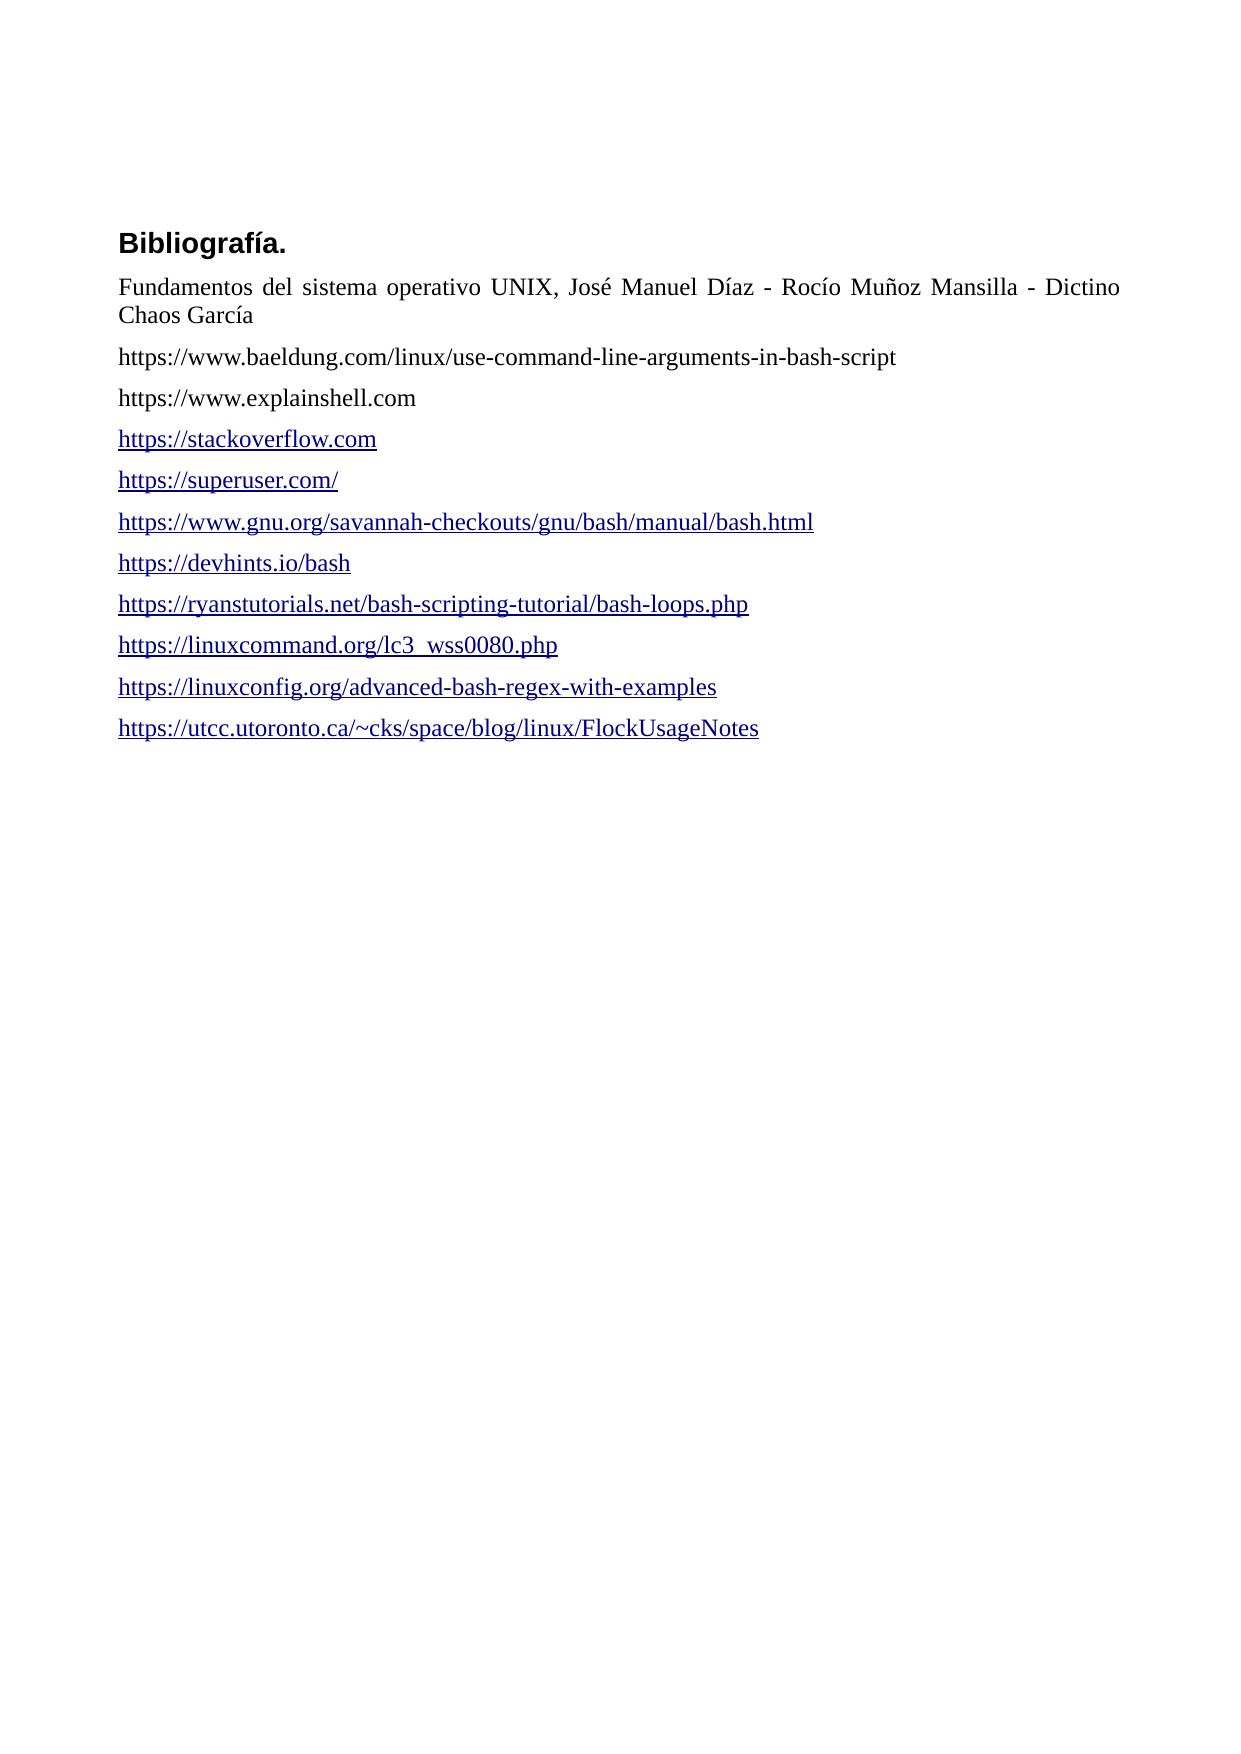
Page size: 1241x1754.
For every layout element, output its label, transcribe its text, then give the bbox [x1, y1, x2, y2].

text https://www.baeldung.com/linux/use-command-line-arguments-in-bash-script [118, 342, 1122, 370]
text https://www.explainshell.com [118, 383, 1122, 412]
text https://linuxconfig.org/advanced-bash-regex-with-examples [118, 672, 1122, 700]
text https://devhints.io/bash [118, 548, 1122, 577]
text https://www.gnu.org/savannah-checkouts/gnu/bash/manual/bash.html [118, 507, 1122, 535]
text https://superuser.com/ [118, 465, 1122, 494]
text https://utcc.utoronto.ca/~cks/space/blog/linux/FlockUsageNotes [118, 713, 1122, 742]
subtitle Bibliografía. [118, 226, 1122, 259]
text https://ryanstutorials.net/bash-scripting-tutorial/bash-loops.php [118, 589, 1122, 618]
text https://linuxcommand.org/lc3_wss0080.php [118, 630, 1122, 659]
text https://stackoverflow.com [118, 424, 1122, 453]
text Fundamentos del sistema operativo UNIX, José Manuel Díaz - Rocío Muñoz Mansilla - Dictino Chaos García [118, 272, 1122, 329]
